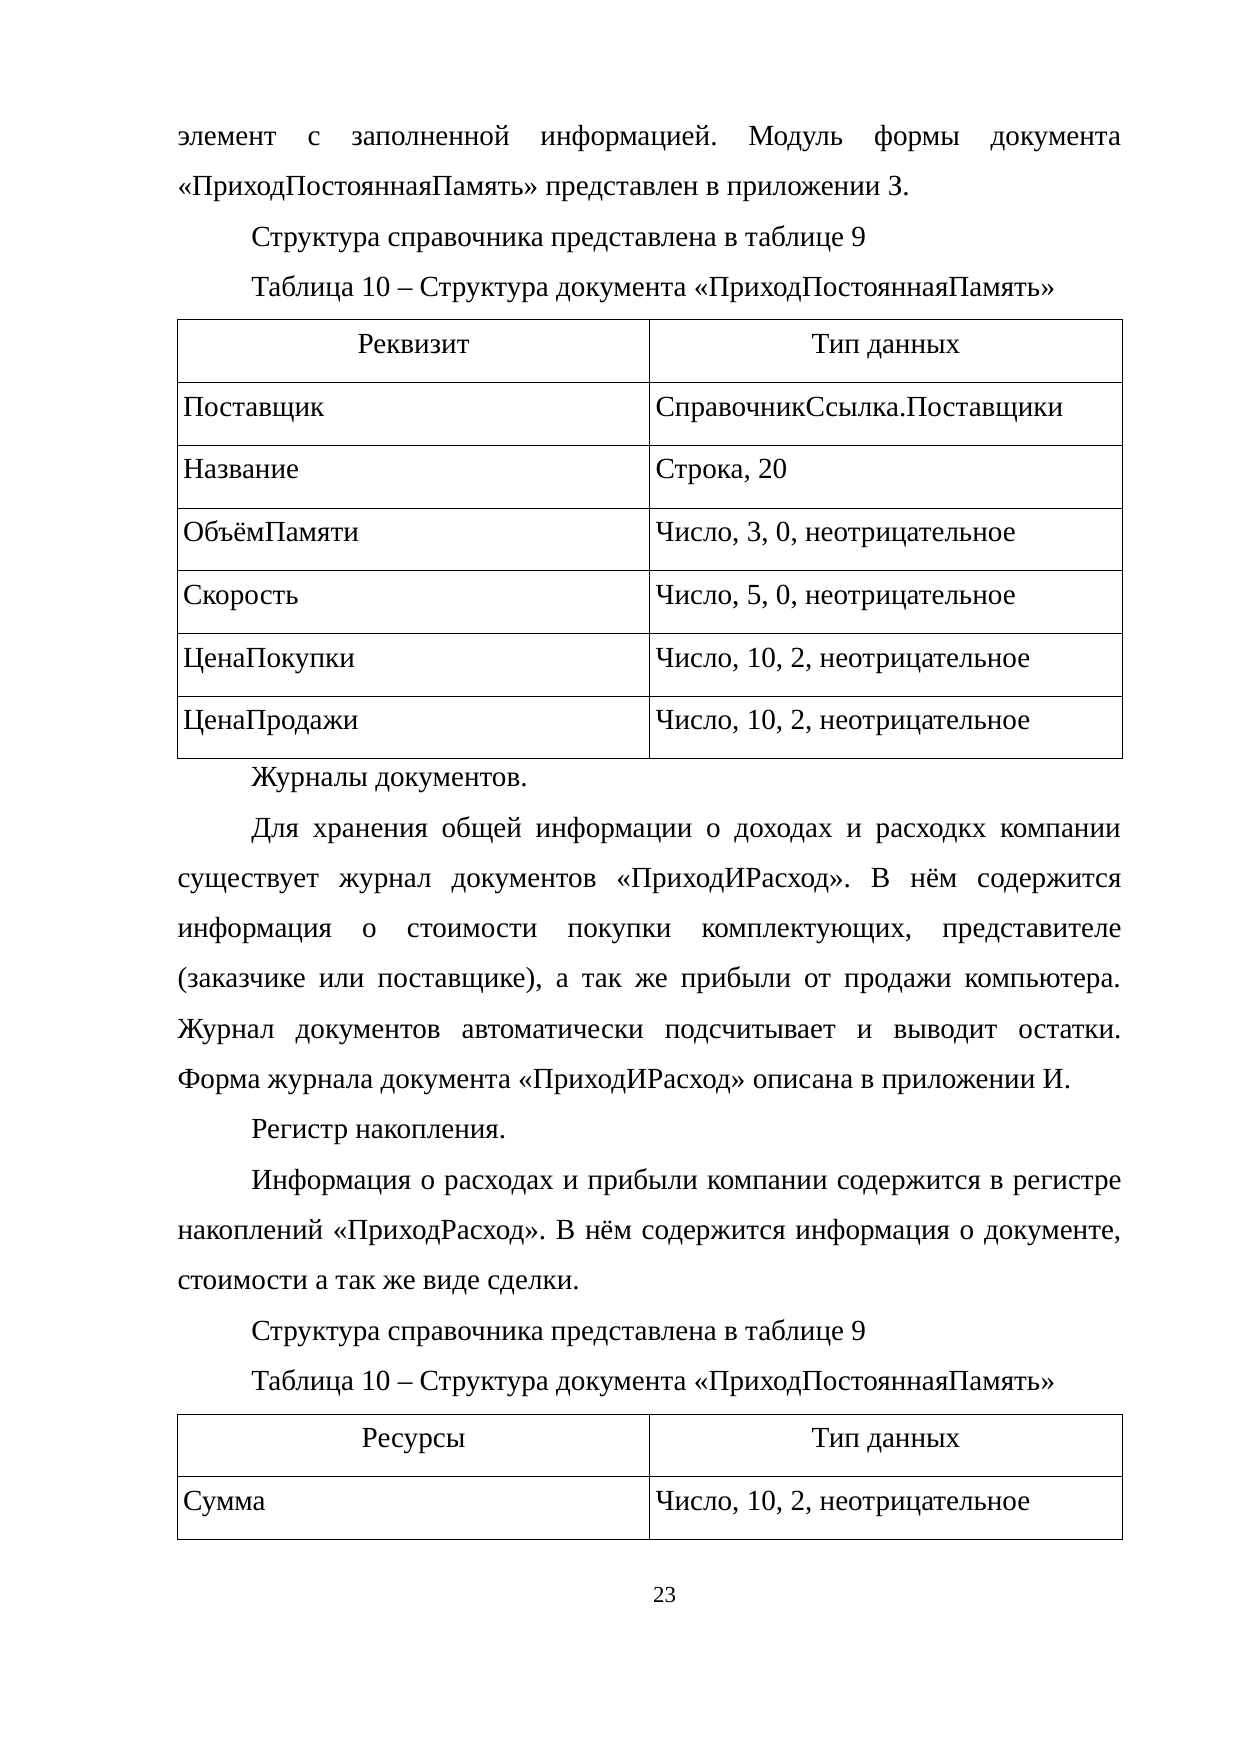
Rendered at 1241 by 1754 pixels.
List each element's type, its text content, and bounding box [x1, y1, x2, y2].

table_cell Число, 10, 2, неотрицательное [650, 1477, 1122, 1539]
table_cell Сумма [178, 1477, 649, 1539]
table_cell Число, 10, 2, неотрицательное [650, 697, 1122, 758]
text Журналы документов. [177, 759, 1122, 793]
table_cell ЦенаПокупки [178, 634, 649, 696]
table_header Ресурсы [178, 1415, 649, 1476]
table_header Реквизит [178, 320, 649, 382]
table_header Тип данных [650, 320, 1122, 382]
text Информация о расходах и прибыли компании содержится в регистре накоплений «ПриходРасход». В нём содержится информация о документе, стоимости а так же виде сделки. [177, 1162, 1122, 1296]
table_cell Скорость [178, 571, 649, 633]
table_cell Число, 10, 2, неотрицательное [650, 634, 1122, 696]
text Таблица 10 – Структура документа «ПриходПостояннаяПамять» [177, 1363, 1122, 1397]
table_header Тип данных [650, 1415, 1122, 1476]
table_cell ОбъёмПамяти [178, 509, 649, 570]
table_cell Число, 5, 0, неотрицательное [650, 571, 1122, 633]
table_cell Название [178, 446, 649, 507]
text Структура справочника представлена в таблице 9 [177, 219, 1122, 252]
text элемент с заполненной информацией. Модуль формы документа «ПриходПостояннаяПамять» представлен в приложении З. [177, 118, 1122, 202]
text Для хранения общей информации о доходах и расходкх компании существует журнал документов «ПриходИРасход». В нём содержится информация о стоимости покупки комплектующих, представителе (заказчике или поставщике), а так же прибыли от продажи компьютера. Журнал документов автоматически подсчитывает и выводит остатки. Форма журнала документа «ПриходИРасход» описана в приложении И. [177, 810, 1122, 1095]
table_cell Число, 3, 0, неотрицательное [650, 509, 1122, 570]
table_cell Поставщик [178, 383, 649, 445]
text Регистр накопления. [177, 1112, 1122, 1145]
text Структура справочника представлена в таблице 9 [177, 1313, 1122, 1346]
table_cell СправочникСсылка.Поставщики [650, 383, 1122, 445]
table_cell Строка, 20 [650, 446, 1122, 507]
text Таблица 10 – Структура документа «ПриходПостояннаяПамять» [177, 269, 1122, 303]
table_cell ЦенаПродажи [178, 697, 649, 758]
